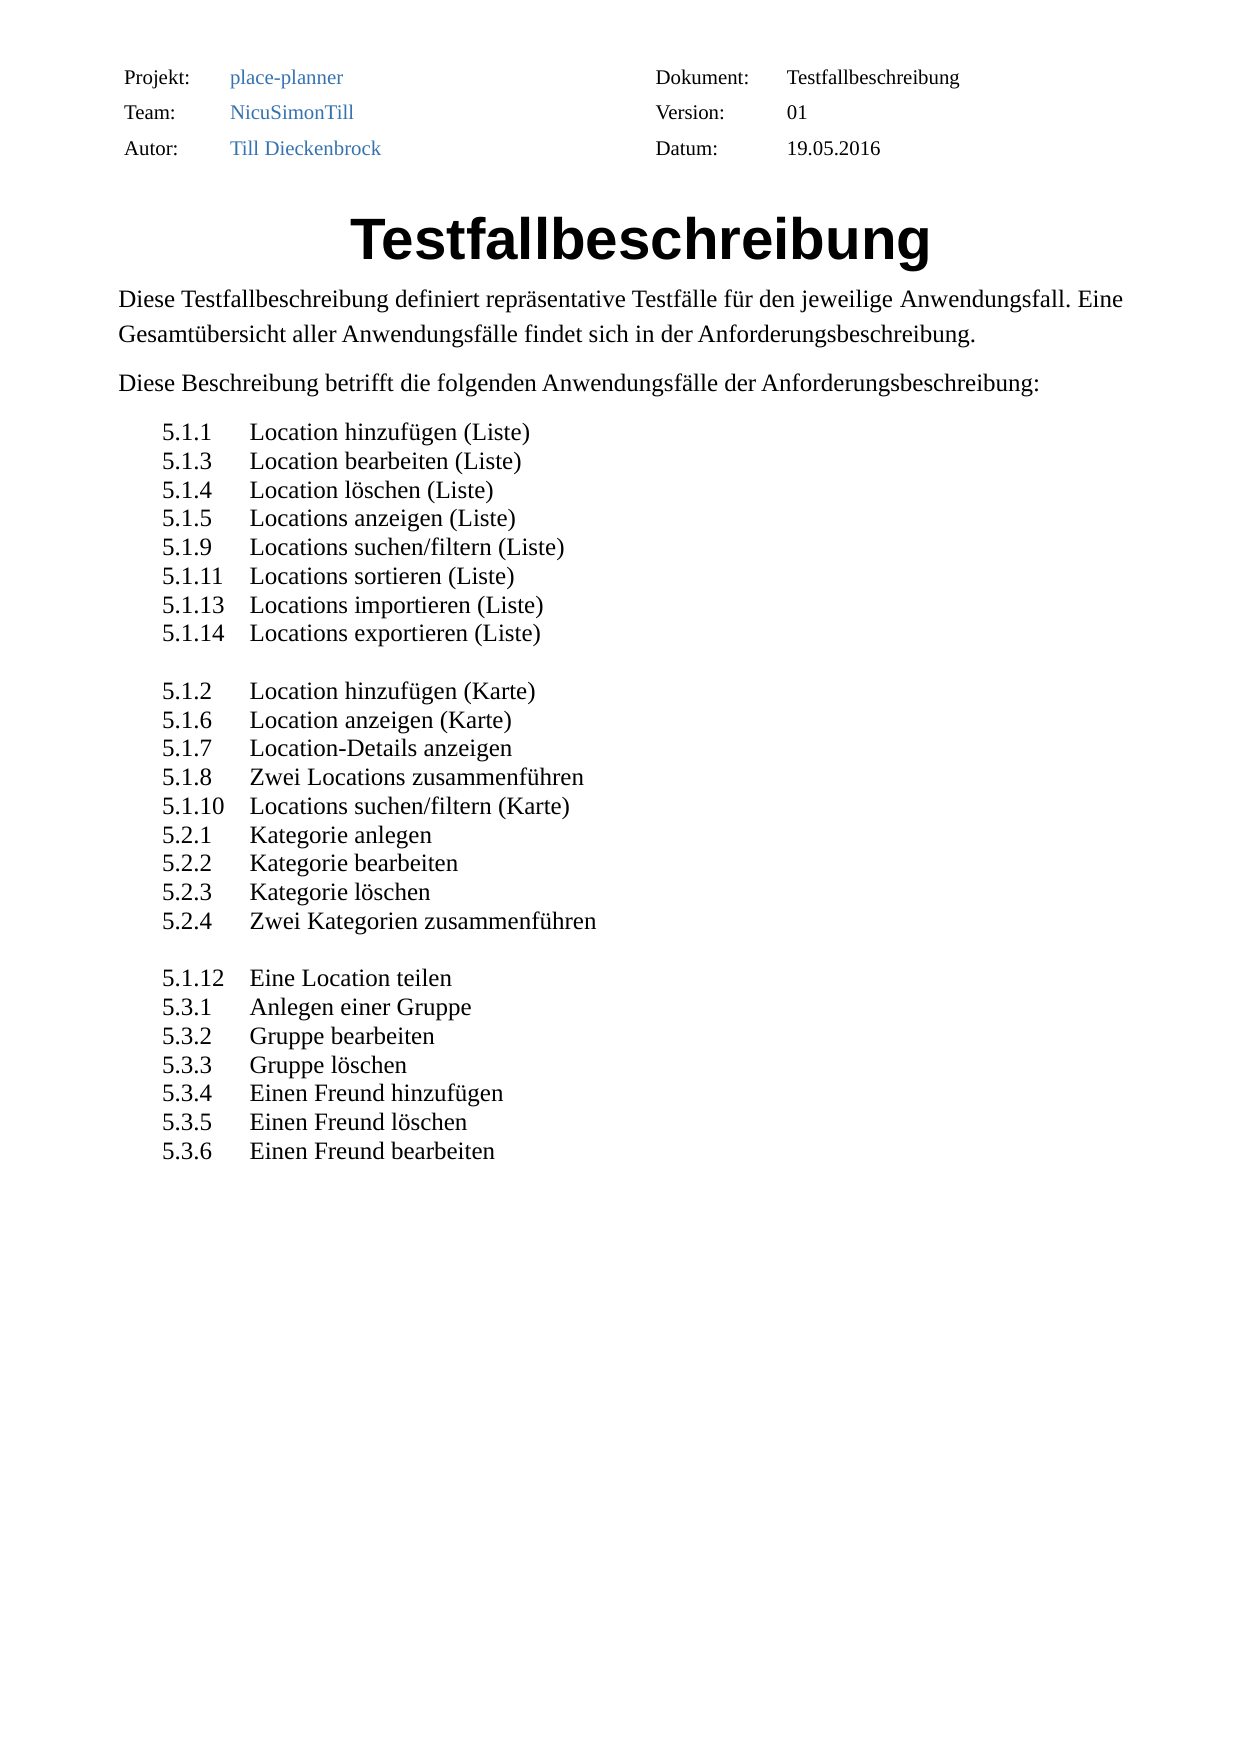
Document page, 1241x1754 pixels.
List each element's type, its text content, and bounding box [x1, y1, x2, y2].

title Testfallbeschreibung [118, 205, 1181, 272]
text Diese Testfallbeschreibung definiert repräsentative Testfälle für den jeweilige Anwendungsfall. Eine Gesamtübersicht aller Anwendungsfälle findet sich in der Anforderungsbeschreibung. [118, 284, 1181, 348]
text 5.1.1 Location hinzufügen (Liste) [162, 417, 1181, 446]
text 5.1.13 Locations importieren (Liste) [162, 590, 1181, 618]
text 5.1.9 Locations suchen/filtern (Liste) [162, 532, 1181, 561]
text 5.1.3 Location bearbeiten (Liste) [162, 446, 1181, 475]
text 5.2.4 Zwei Kategorien zusammenführen [162, 906, 1181, 935]
text 5.3.4 Einen Freund hinzufügen [162, 1078, 1181, 1107]
text 5.3.6 Einen Freund bearbeiten [162, 1136, 1181, 1165]
text 5.1.12 Eine Location teilen [162, 963, 1181, 992]
text 5.1.8 Zwei Locations zusammenführen [162, 762, 1181, 791]
text 5.1.11 Locations sortieren (Liste) [162, 561, 1181, 590]
text 5.1.2 Location hinzufügen (Karte) [162, 676, 1181, 705]
text 5.1.7 Location-Details anzeigen [162, 733, 1181, 762]
text 5.3.5 Einen Freund löschen [162, 1107, 1181, 1136]
text 5.1.4 Location löschen (Liste) [162, 475, 1181, 503]
text 5.3.2 Gruppe bearbeiten [162, 1021, 1181, 1050]
text Diese Beschreibung betrifft die folgenden Anwendungsfälle der Anforderungsbeschreibung: [118, 368, 1181, 397]
text 5.2.1 Kategorie anlegen [162, 820, 1181, 848]
text 5.2.2 Kategorie bearbeiten [162, 848, 1181, 877]
text 5.3.1 Anlegen einer Gruppe [162, 992, 1181, 1021]
text 5.1.10 Locations suchen/filtern (Karte) [162, 791, 1181, 820]
text 5.1.5 Locations anzeigen (Liste) [162, 503, 1181, 532]
text 5.3.3 Gruppe löschen [162, 1050, 1181, 1078]
text 5.2.3 Kategorie löschen [162, 877, 1181, 906]
text 5.1.14 Locations exportieren (Liste) [162, 618, 1181, 647]
text 5.1.6 Location anzeigen (Karte) [162, 705, 1181, 733]
